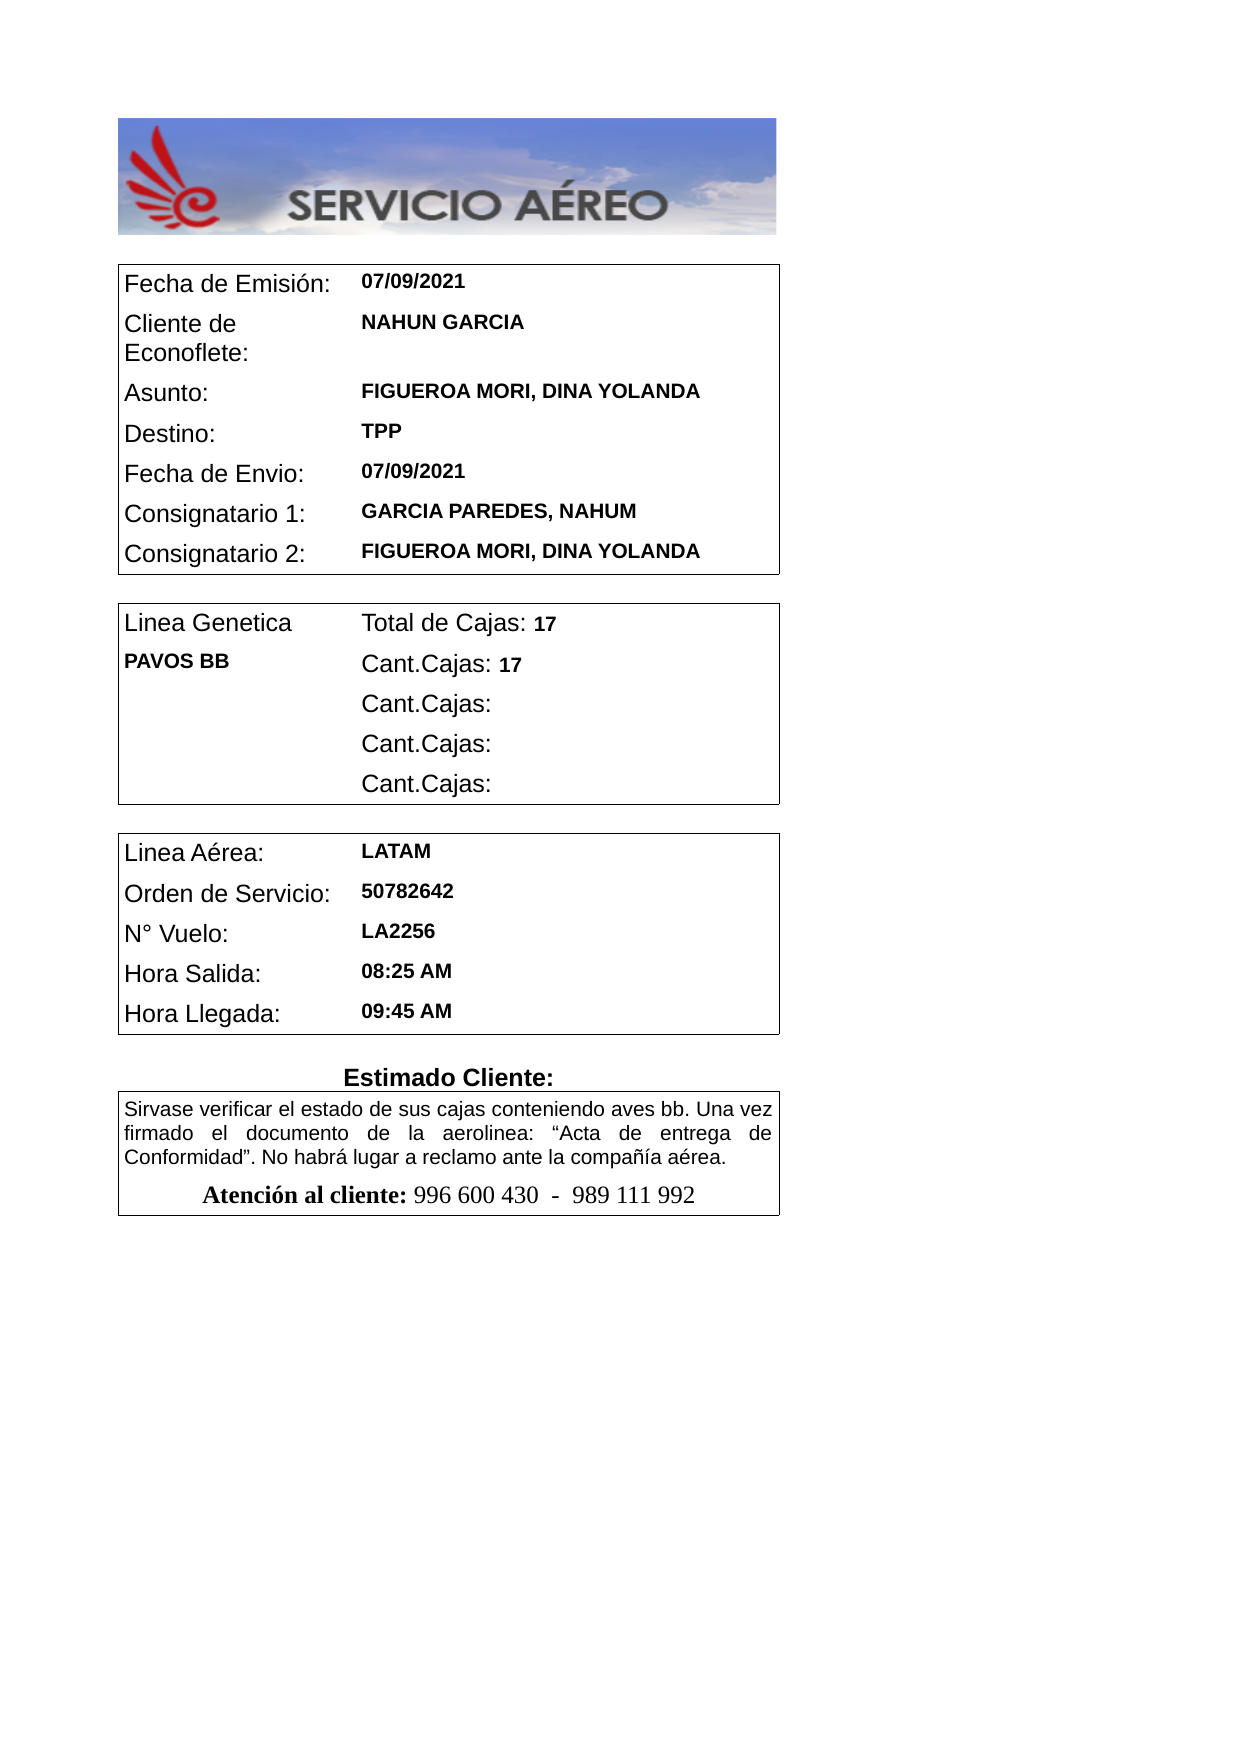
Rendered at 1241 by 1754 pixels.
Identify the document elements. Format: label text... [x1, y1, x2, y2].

table_cell Asunto: [119, 373, 356, 413]
table_cell Consignatario 1: [119, 493, 356, 533]
table_cell Cant.Cajas: 17 [356, 643, 779, 683]
table_cell NAHUN GARCIA [356, 304, 779, 373]
table_cell 08:25 AM [356, 953, 779, 993]
table_cell Sirvase verificar el estado de sus cajas conteniendo aves bb. Una vez firmado el documento de la aerolinea: “Acta de entrega de Conformidad”. No habrá lugar a reclamo ante la compañía aérea. [119, 1092, 779, 1175]
picture [118, 118, 777, 235]
table_cell PAVOS BB [119, 643, 356, 683]
table_cell Cant.Cajas: [356, 683, 779, 723]
table_cell Estimado Cliente: [118, 1035, 779, 1091]
table_cell Consignatario 2: [119, 534, 356, 574]
table_cell [356, 575, 779, 603]
table_cell Fecha de Envio: [119, 453, 356, 493]
table_cell Cliente de Econoflete: [119, 304, 356, 373]
table_header Fecha de Emisión: [119, 265, 356, 304]
table_cell Destino: [119, 413, 356, 453]
table_cell Total de Cajas: 17 [356, 604, 779, 643]
table_cell Cant.Cajas: [356, 764, 779, 804]
table_cell 07/09/2021 [356, 453, 779, 493]
table_cell Linea Genetica [119, 604, 356, 643]
table_cell [356, 805, 779, 833]
table_cell 50782642 [356, 873, 779, 913]
table_cell FIGUEROA MORI, DINA YOLANDA [356, 373, 779, 413]
table_cell FIGUEROA MORI, DINA YOLANDA [356, 534, 779, 574]
table_cell 09:45 AM [356, 994, 779, 1034]
table_cell Linea Aérea: [119, 834, 356, 873]
table_cell GARCIA PAREDES, NAHUM [356, 493, 779, 533]
table_cell Hora Llegada: [119, 994, 356, 1034]
table_cell [119, 723, 356, 763]
table_cell N° Vuelo: [119, 913, 356, 953]
table_cell [118, 575, 356, 603]
table_cell [118, 805, 356, 833]
table_cell Orden de Servicio: [119, 873, 356, 913]
table_cell Atención al cliente: 996 600 430 - 989 111 992 [119, 1175, 779, 1215]
table_header 07/09/2021 [356, 265, 779, 304]
table_cell LA2256 [356, 913, 779, 953]
table_cell [119, 764, 356, 804]
table_cell LATAM [356, 834, 779, 873]
table_cell [119, 683, 356, 723]
table_cell TPP [356, 413, 779, 453]
table_cell Hora Salida: [119, 953, 356, 993]
table_cell Cant.Cajas: [356, 723, 779, 763]
